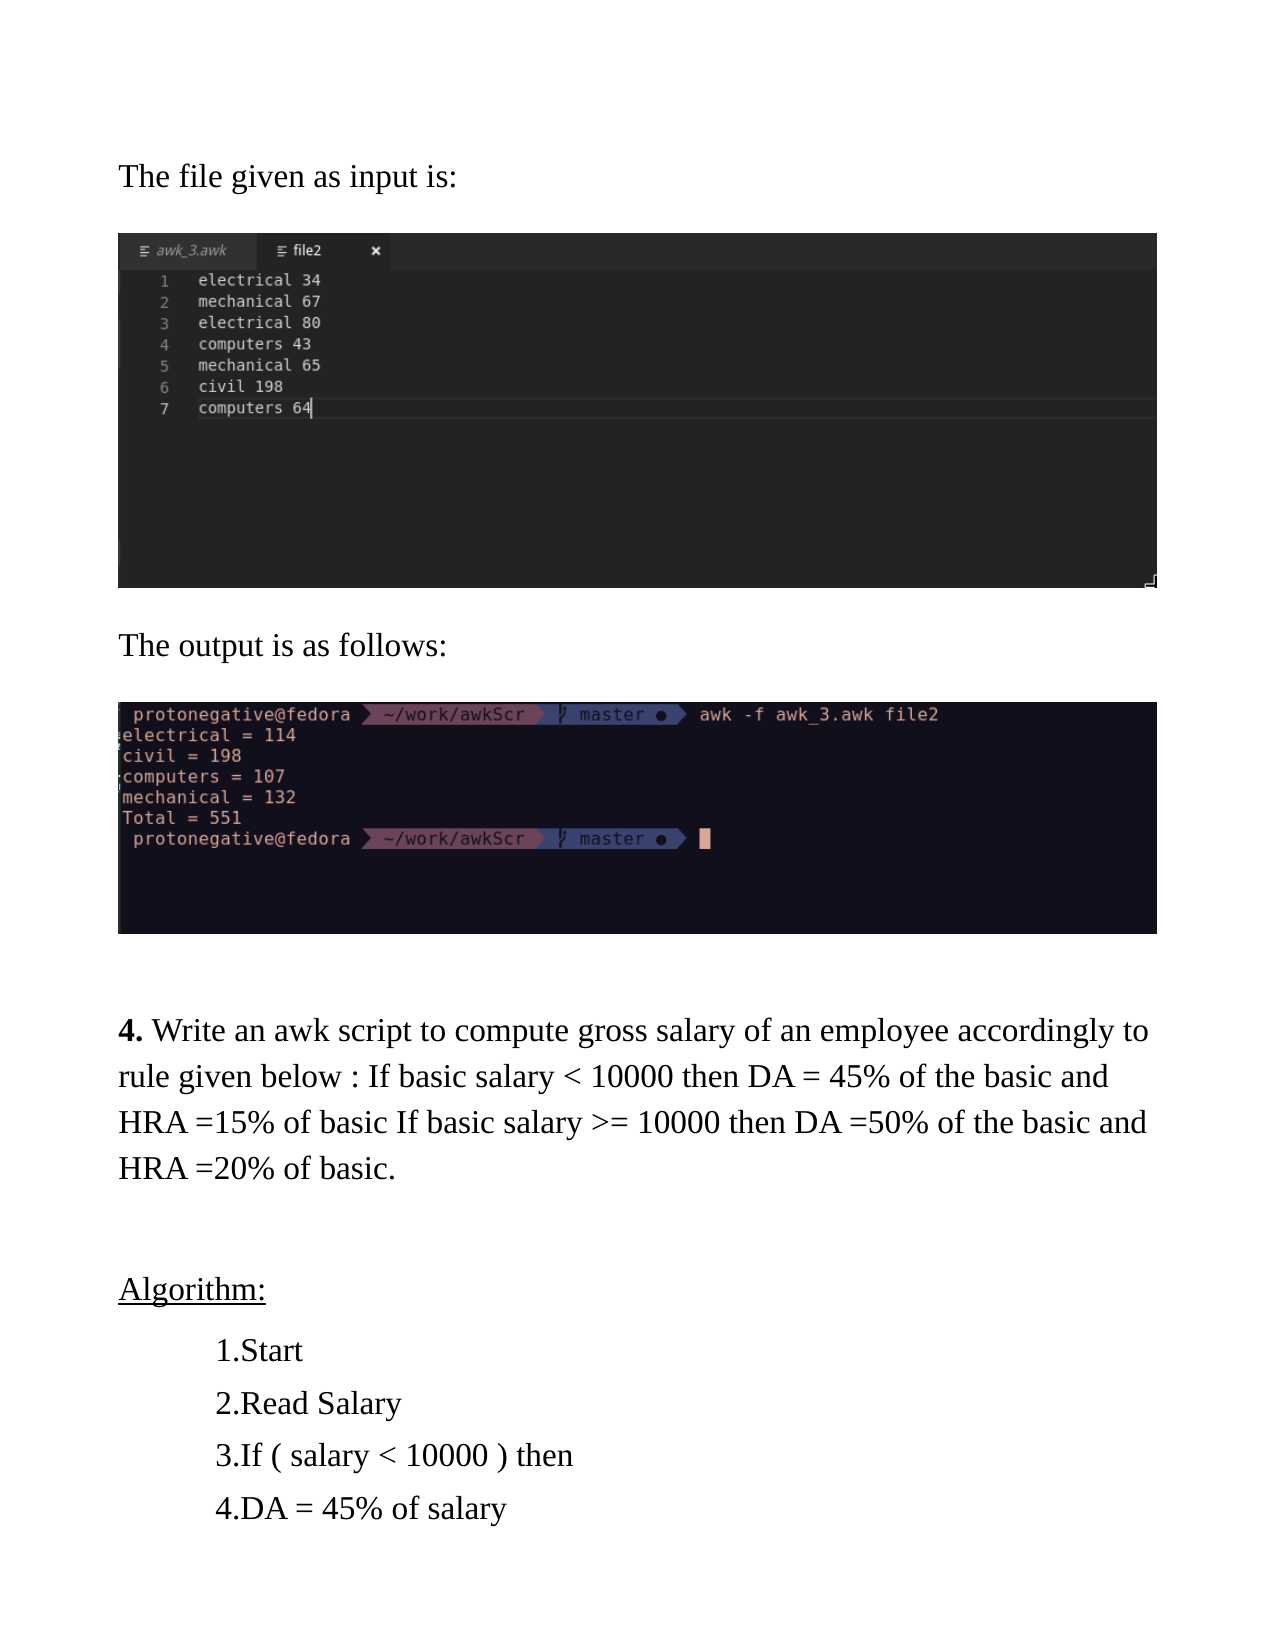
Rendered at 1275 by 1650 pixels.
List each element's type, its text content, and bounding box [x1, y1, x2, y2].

picture [118, 233, 1157, 588]
list DA = 45% of salary [142, 1488, 1157, 1527]
text Algorithm: [118, 1269, 1157, 1308]
picture [118, 702, 1157, 934]
text 4. Write an awk script to compute gross salary of an employee accordingly to rule given below : If basic salary < 10000 then DA = 45% of the basic and HRA =15% of basic If basic salary >= 10000 then DA =50% of the basic and HRA =20% of basic. [118, 1011, 1157, 1187]
text The output is as follows: [118, 626, 1157, 664]
list Read Salary [142, 1383, 1157, 1421]
list Start [142, 1330, 1157, 1368]
text The file given as input is: [118, 156, 1157, 195]
list If ( salary < 10000 ) then [142, 1436, 1157, 1474]
